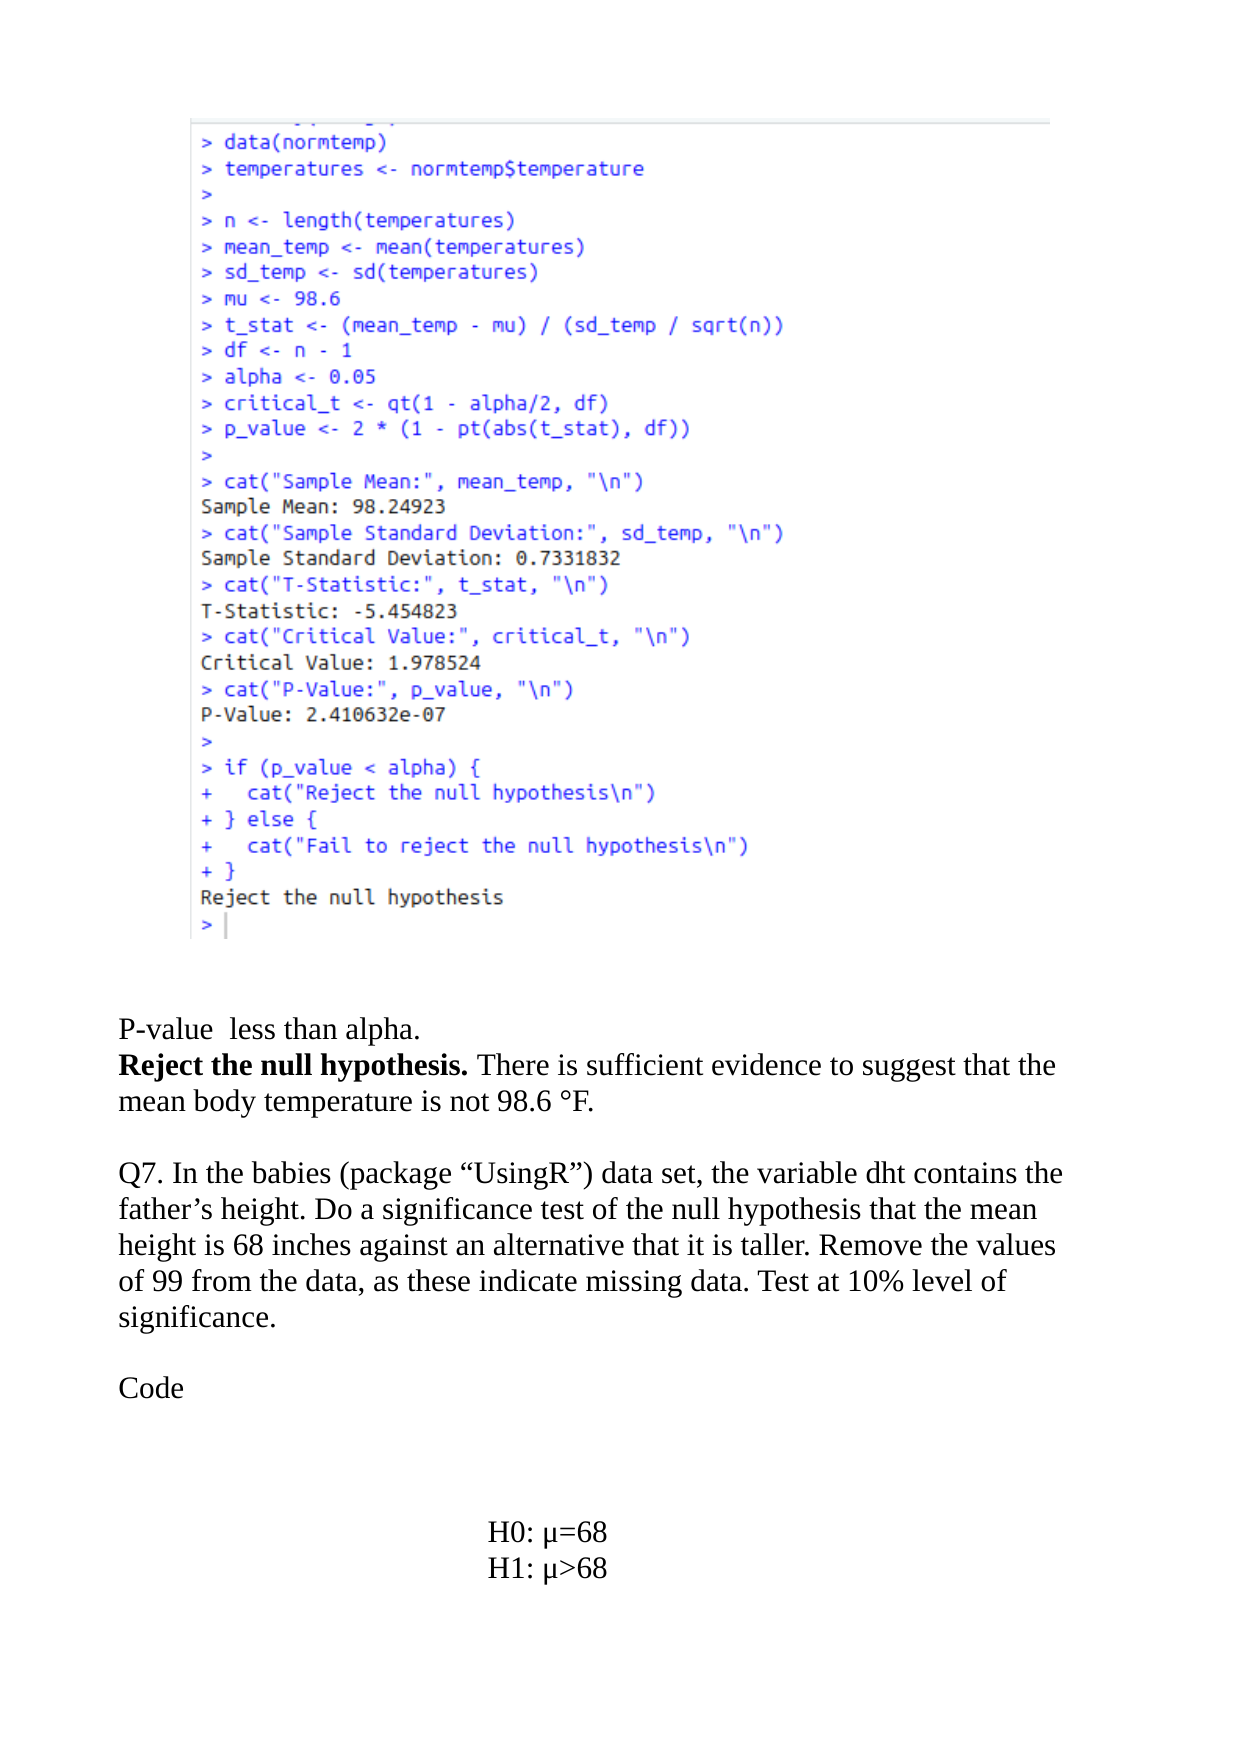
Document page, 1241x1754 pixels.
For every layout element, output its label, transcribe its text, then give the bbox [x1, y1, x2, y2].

text P-value less than alpha. [118, 1010, 1122, 1046]
text H1​: μ>68 [118, 1549, 1122, 1585]
text height is 68 inches against an alternative that it is taller. Remove the values [118, 1226, 1122, 1262]
text significance. [118, 1298, 1122, 1334]
text Code [118, 1370, 1122, 1406]
picture [190, 118, 1050, 939]
text of 99 from the data, as these indicate missing data. Test at 10% level of [118, 1262, 1122, 1298]
text Q7. In the babies (package “UsingR”) data set, the variable dht contains the [118, 1154, 1122, 1190]
text H0​: μ=68 [118, 1513, 1122, 1549]
text father’s height. Do a significance test of the null hypothesis that the mean [118, 1190, 1122, 1226]
text Reject the null hypothesis. There is sufficient evidence to suggest that the mean body temperature is not 98.6 °F. [118, 1046, 1122, 1118]
